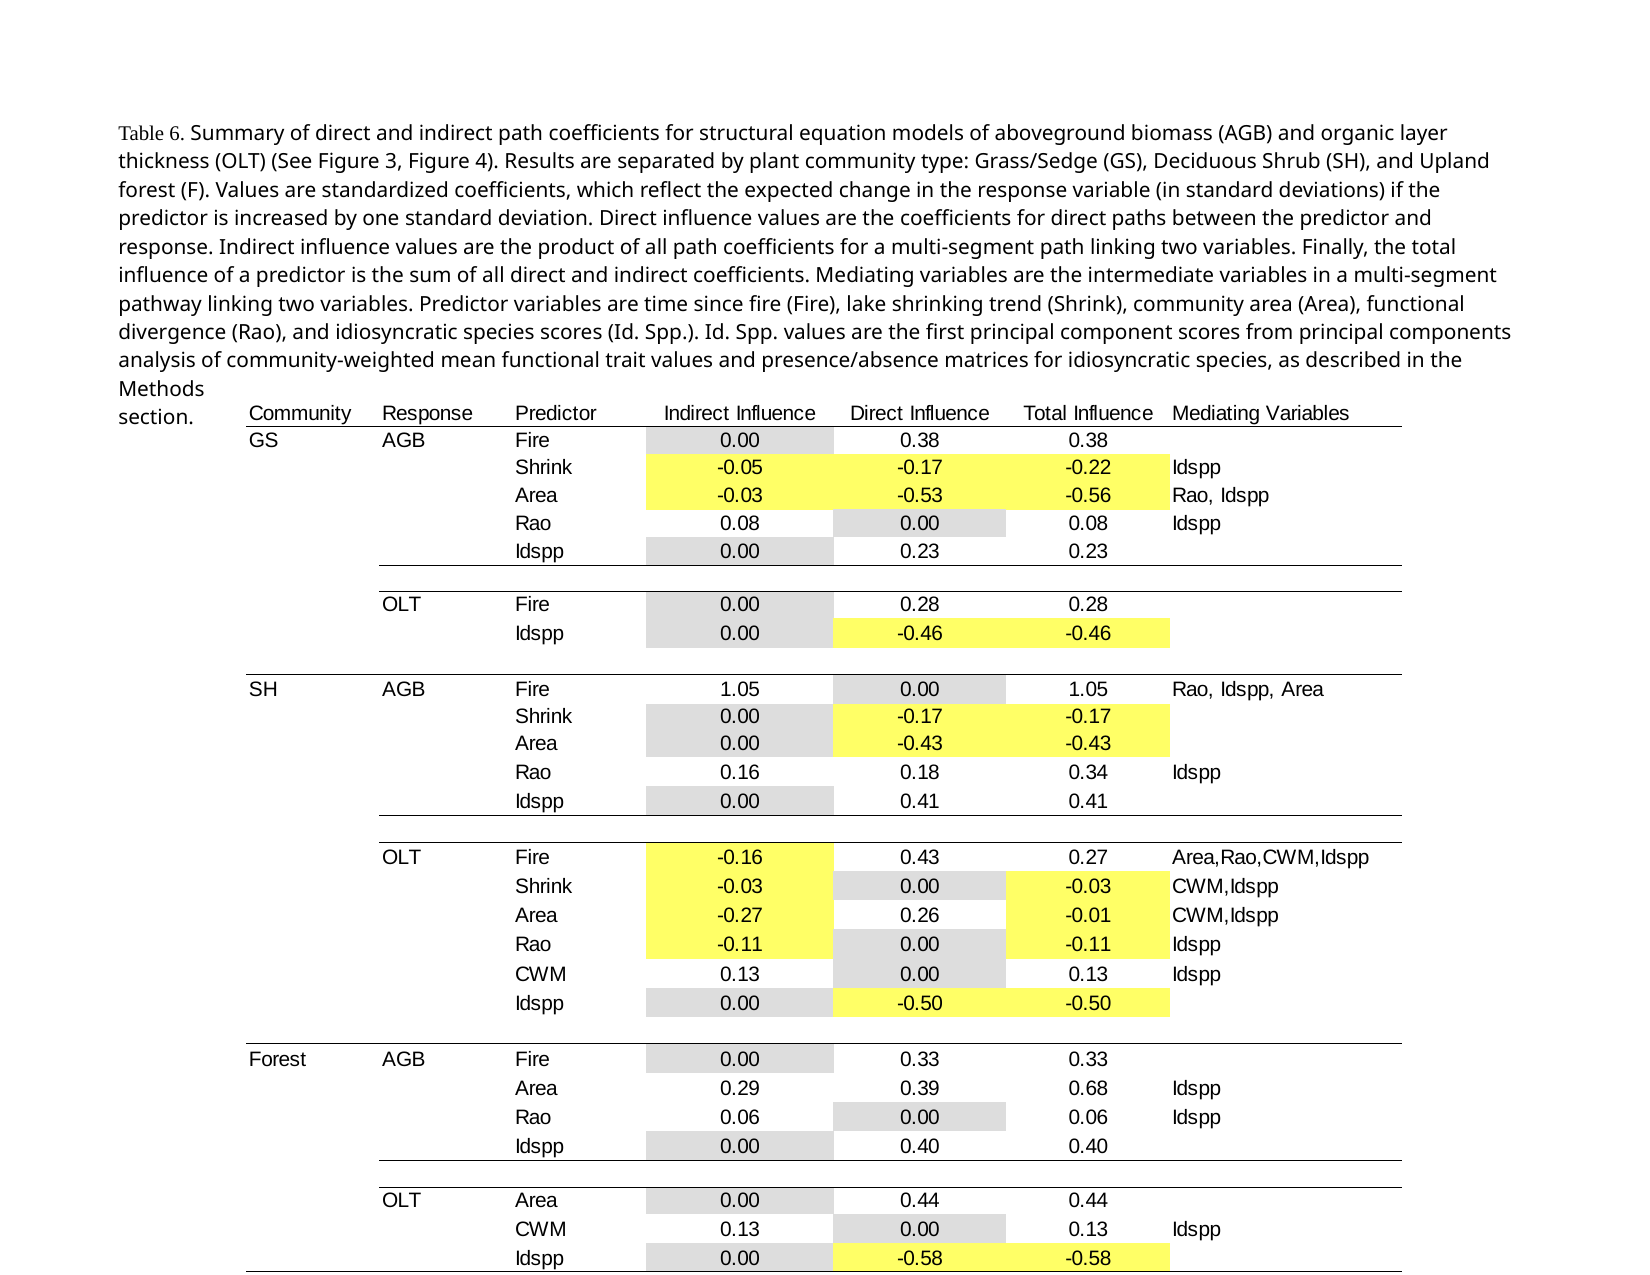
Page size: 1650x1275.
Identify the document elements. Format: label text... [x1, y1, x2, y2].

text Table 6. Summary of direct and indirect path coefficients for structural equation models of aboveground biomass (AGB) and organic layer thickness (OLT) (See Figure 3, Figure 4). Results are separated by plant community type: Grass/Sedge (GS), Deciduous Shrub (SH), and Upland forest (F). Values are standardized coefficients, which reflect the expected change in the response variable (in standard deviations) if the predictor is increased by one standard deviation. Direct influence values are the coefficients for direct paths between the predictor and response. Indirect influence values are the product of all path coefficients for a multi-segment path linking two variables. Finally, the total influence of a predictor is the sum of all direct and indirect coefficients. Mediating variables are the intermediate variables in a multi-segment pathway linking two variables. Predictor variables are time since fire (Fire), lake shrinking trend (Shrink), community area (Area), functional divergence (Rao), and idiosyncratic species scores (Id. Spp.). Id. Spp. values are the first principal component scores from principal components analysis of community-weighted mean functional trait values and presence/absence matrices for idiosyncratic species, as described in the Methods section. [118, 118, 1532, 431]
